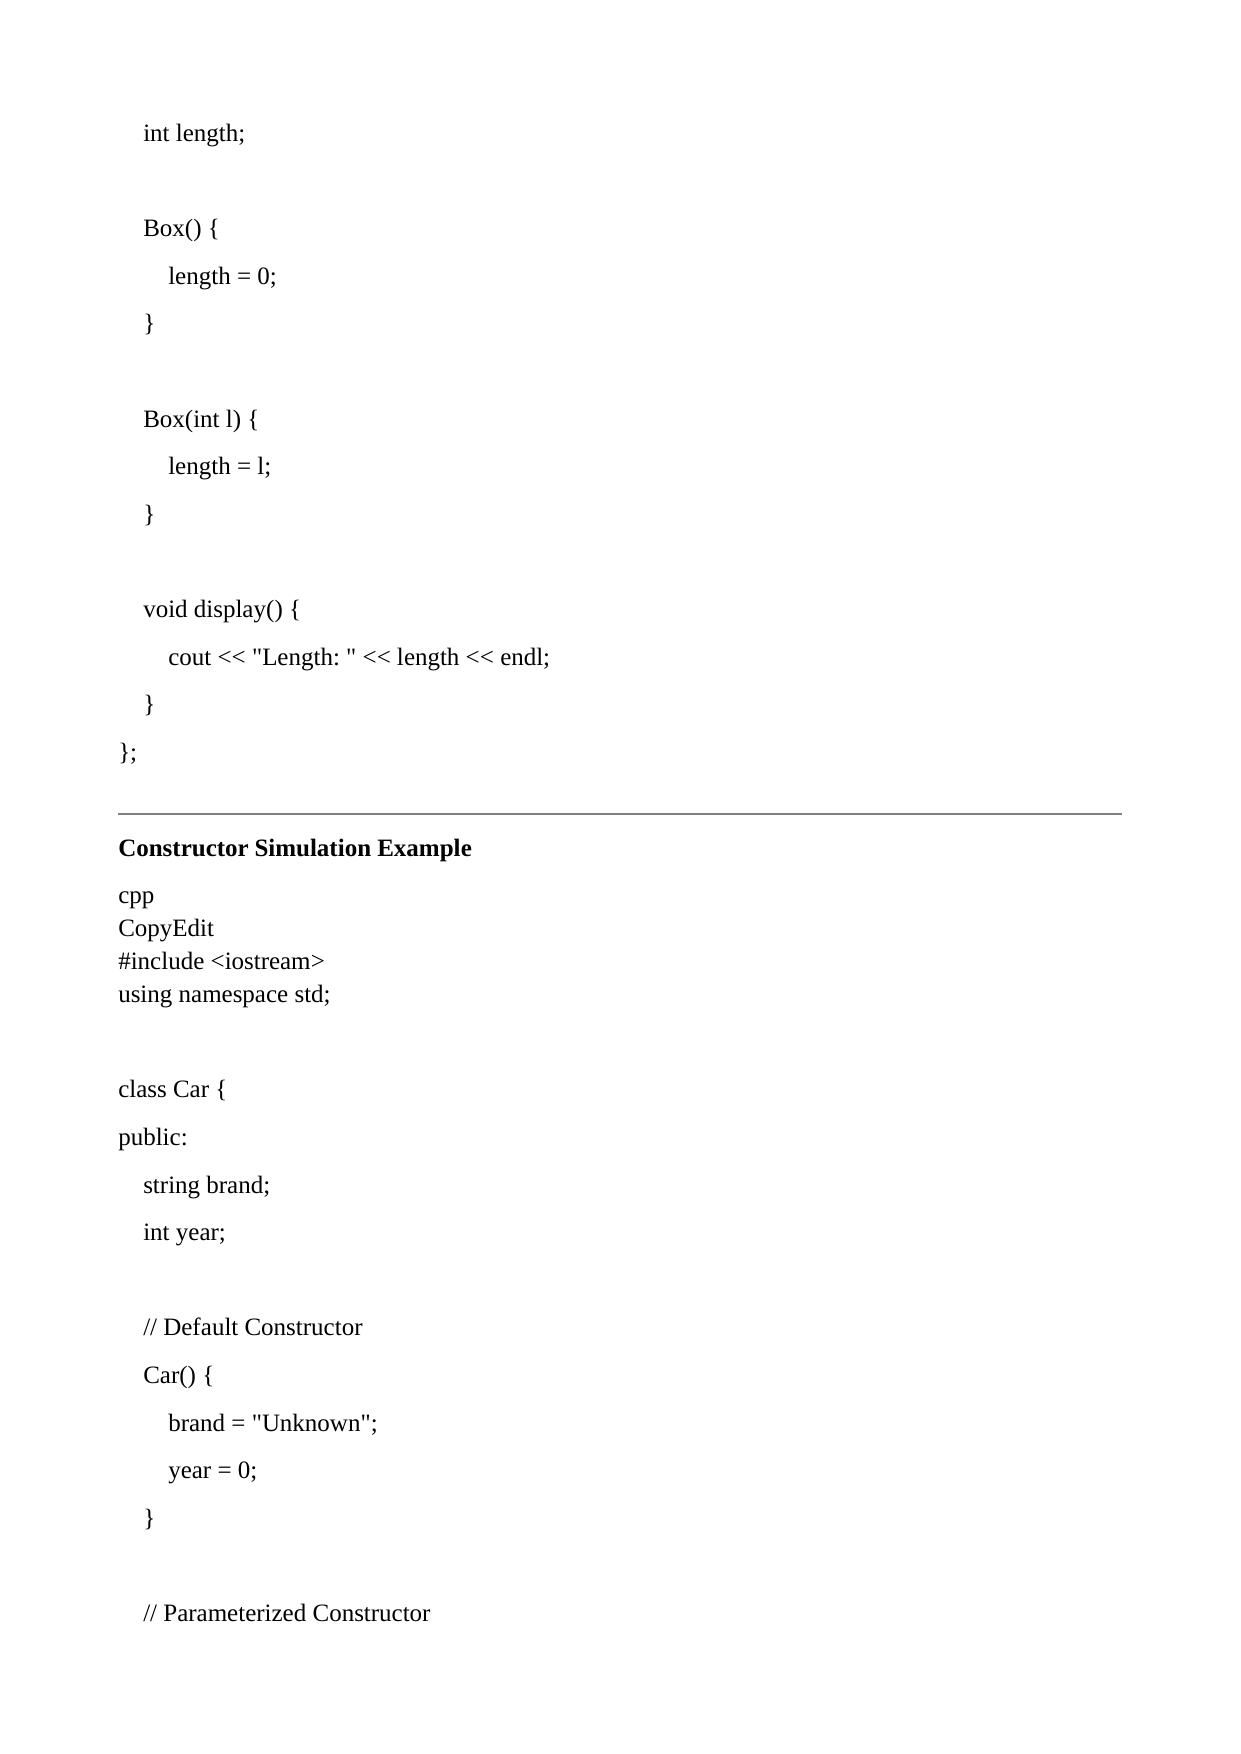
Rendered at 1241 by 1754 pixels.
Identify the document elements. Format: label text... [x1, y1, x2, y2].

text cpp [118, 880, 1122, 909]
text void display() { [118, 594, 1122, 623]
text int year; [118, 1217, 1122, 1246]
text // Parameterized Constructor [118, 1598, 1122, 1627]
text public: [118, 1122, 1122, 1151]
text // Default Constructor [118, 1312, 1122, 1341]
text } [118, 308, 1122, 337]
text #include <iostream> [118, 946, 1122, 975]
text length = l; [118, 451, 1122, 480]
text length = 0; [118, 261, 1122, 290]
text } [118, 1503, 1122, 1532]
text string brand; [118, 1170, 1122, 1198]
text brand = "Unknown"; [118, 1408, 1122, 1436]
text class Car { [118, 1074, 1122, 1103]
text cout << "Length: " << length << endl; [118, 642, 1122, 671]
text Car() { [118, 1360, 1122, 1389]
text } [118, 499, 1122, 528]
text }; [118, 737, 1122, 766]
text year = 0; [118, 1455, 1122, 1484]
text int length; [118, 118, 1122, 147]
text using namespace std; [118, 979, 1122, 1008]
text Box() { [118, 213, 1122, 242]
text CopyEdit [118, 913, 1122, 942]
subtitle Constructor Simulation Example [118, 833, 1122, 861]
text } [118, 689, 1122, 718]
text Box(int l) { [118, 404, 1122, 432]
